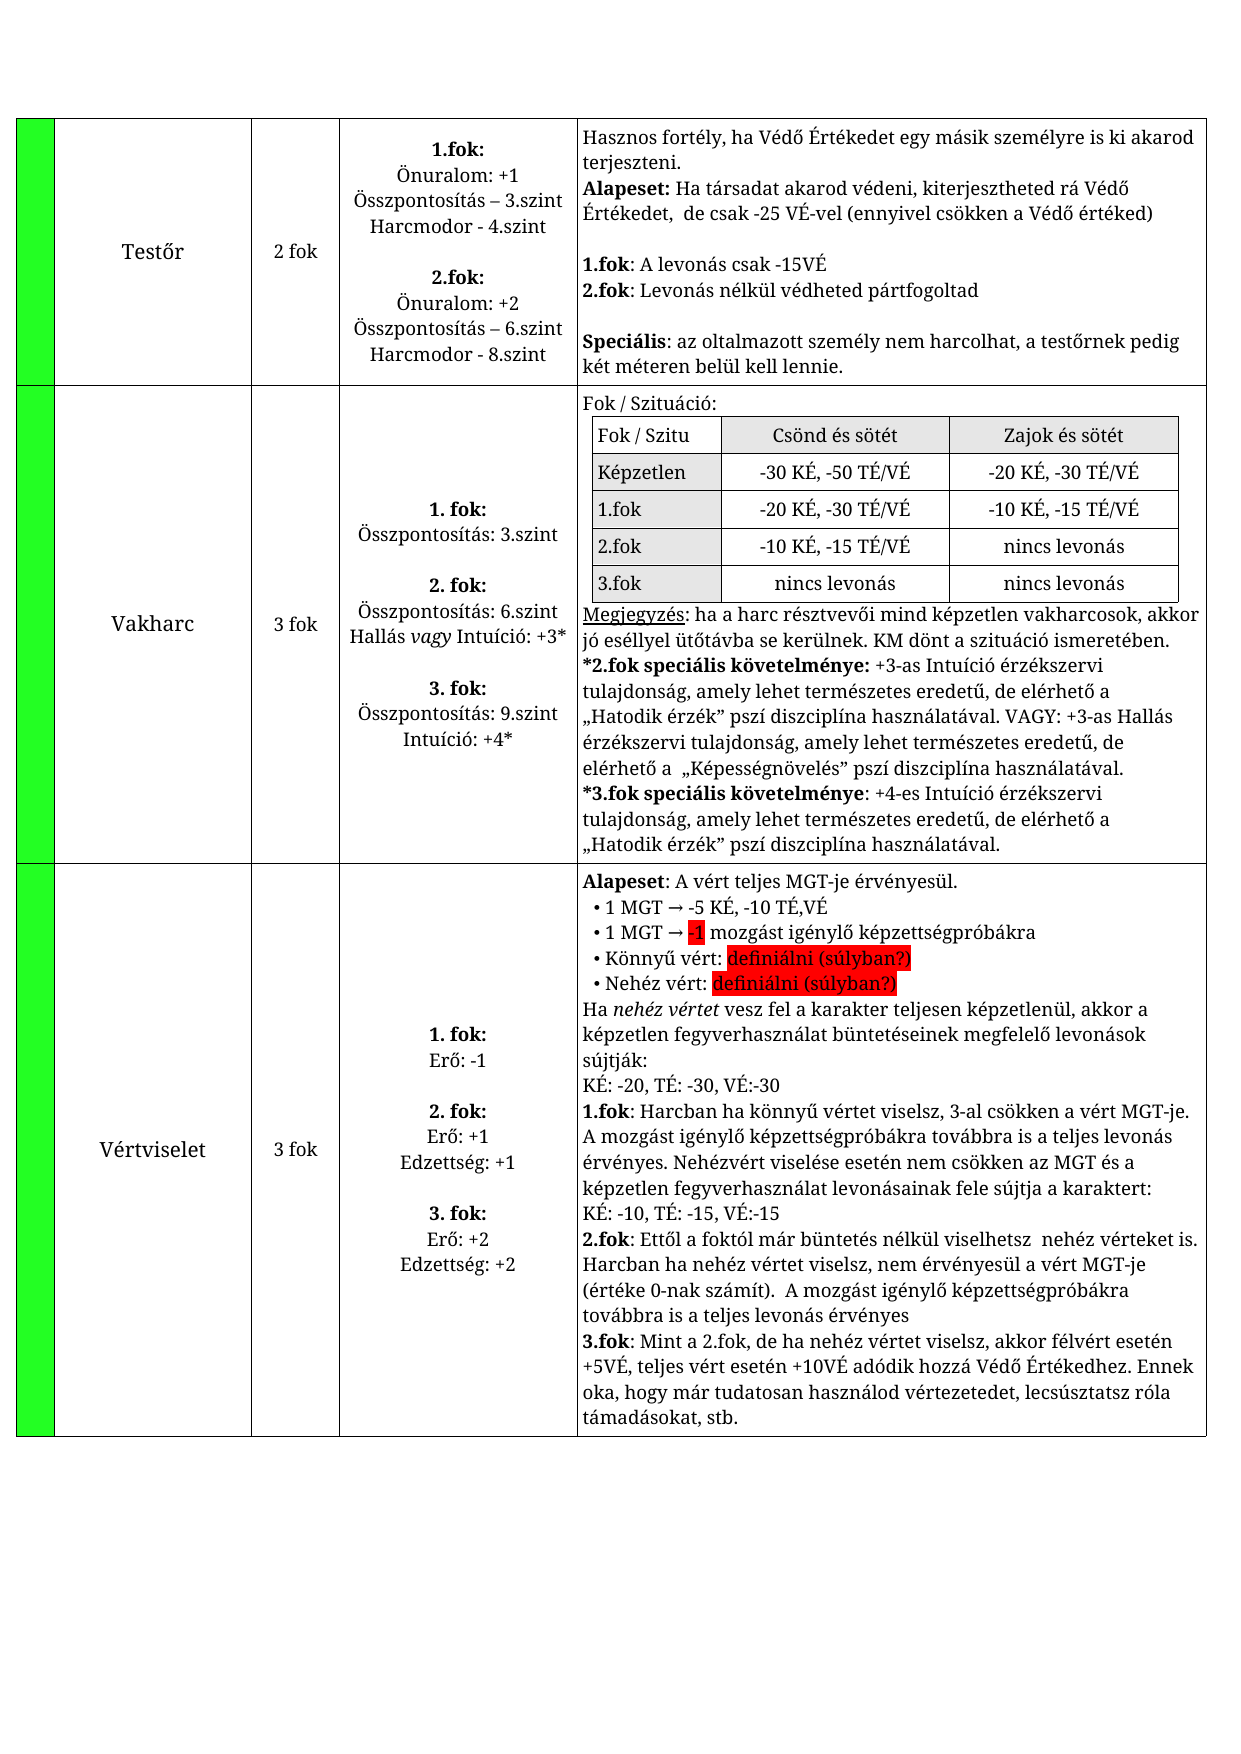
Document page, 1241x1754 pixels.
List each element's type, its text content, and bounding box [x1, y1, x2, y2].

table_cell 1.fok: Önuralom: +1 Összpontosítás – 3.szint Harcmodor - 4.szint 2.fok: Önuralom: +2 Összpontosítás – 6.szint Harcmodor - 8.szint [340, 119, 577, 385]
table_cell Vértviselet [55, 864, 251, 1436]
table_header Zajok és sötét [950, 417, 1178, 453]
table_cell 2.fok [593, 529, 721, 564]
table_cell 1.fok [593, 491, 721, 527]
table_cell -20 KÉ, -30 TÉ/VÉ [722, 491, 949, 527]
table_cell Testőr [55, 119, 251, 385]
table_cell Fok / Szituáció: Megjegyzés: ha a harc résztvevői mind képzetlen vakharcosok, akkor jó eséllyel ütőtávba se kerülnek. KM dönt a szituáció ismeretében. *2.fok speciális követelménye: +3-as Intuíció érzékszervi tulajdonság, amely lehet természetes eredetű, de elérhető a „Hatodik érzék” pszí diszciplína használatával. VAGY: +3-as Hallás érzékszervi tulajdonság, amely lehet természetes eredetű, de elérhető a „Képességnövelés” pszí diszciplína használatával. *3.fok speciális követelménye: +4-es Intuíció érzékszervi tulajdonság, amely lehet természetes eredetű, de elérhető a „Hatodik érzék” pszí diszciplína használatával. [578, 386, 1206, 863]
table_cell -10 KÉ, -15 TÉ/VÉ [722, 529, 949, 564]
table_cell [17, 864, 54, 1436]
table_cell -30 KÉ, -50 TÉ/VÉ [722, 454, 949, 490]
table_cell -20 KÉ, -30 TÉ/VÉ [950, 454, 1178, 490]
table_cell 2 fok [252, 119, 339, 385]
table_cell Képzetlen [593, 454, 721, 490]
table_cell [17, 386, 54, 863]
table_cell 3 fok [252, 864, 339, 1436]
table_cell 1. fok: Összpontosítás: 3.szint 2. fok: Összpontosítás: 6.szint Hallás vagy Intuíció: +3* 3. fok: Összpontosítás: 9.szint Intuíció: +4* [340, 386, 577, 863]
table_cell -10 KÉ, -15 TÉ/VÉ [950, 491, 1178, 527]
table_cell Vakharc [55, 386, 251, 863]
table_cell 3 fok [252, 386, 339, 863]
table_header Fok / Szitu [593, 417, 721, 453]
table_cell nincs levonás [950, 566, 1178, 602]
table_cell Hasznos fortély, ha Védő Értékedet egy másik személyre is ki akarod terjeszteni. Alapeset: Ha társadat akarod védeni, kiterjesztheted rá Védő Értékedet, de csak -25 VÉ-vel (ennyivel csökken a Védő értéked) 1.fok: A levonás csak -15VÉ 2.fok: Levonás nélkül védheted pártfogoltad Speciális: az oltalmazott személy nem harcolhat, a testőrnek pedig két méteren belül kell lennie. [578, 119, 1206, 385]
table_cell 1. fok: Erő: -1 2. fok: Erő: +1 Edzettség: +1 3. fok: Erő: +2 Edzettség: +2 [340, 864, 577, 1436]
table_header Csönd és sötét [722, 417, 949, 453]
table_cell Alapeset: A vért teljes MGT-je érvényesül. 1 MGT → -5 KÉ, -10 TÉ,VÉ 1 MGT → -1 mozgást igénylő képzettségpróbákra Könnyű vért: definiálni (súlyban?) Nehéz vért: definiálni (súlyban?) Ha nehéz vértet vesz fel a karakter teljesen képzetlenül, akkor a képzetlen fegyverhasználat büntetéseinek megfelelő levonások sújtják: KÉ: -20, TÉ: -30, VÉ:-30 1.fok: Harcban ha könnyű vértet viselsz, 3-al csökken a vért MGT-je. A mozgást igénylő képzettségpróbákra továbbra is a teljes levonás érvényes. Nehézvért viselése esetén nem csökken az MGT és a képzetlen fegyverhasználat levonásainak fele sújtja a karaktert: KÉ: -10, TÉ: -15, VÉ:-15 2.fok: Ettől a foktól már büntetés nélkül viselhetsz nehéz vérteket is. Harcban ha nehéz vértet viselsz, nem érvényesül a vért MGT-je (értéke 0-nak számít). A mozgást igénylő képzettségpróbákra továbbra is a teljes levonás érvényes 3.fok: Mint a 2.fok, de ha nehéz vértet viselsz, akkor félvért esetén +5VÉ, teljes vért esetén +10VÉ adódik hozzá Védő Értékedhez. Ennek oka, hogy már tudatosan használod vértezetedet, lecsúsztatsz róla támadásokat, stb. [578, 864, 1206, 1436]
table_cell [17, 119, 54, 385]
table_cell nincs levonás [722, 566, 949, 602]
table_cell 3.fok [593, 566, 721, 602]
table_cell nincs levonás [950, 529, 1178, 564]
